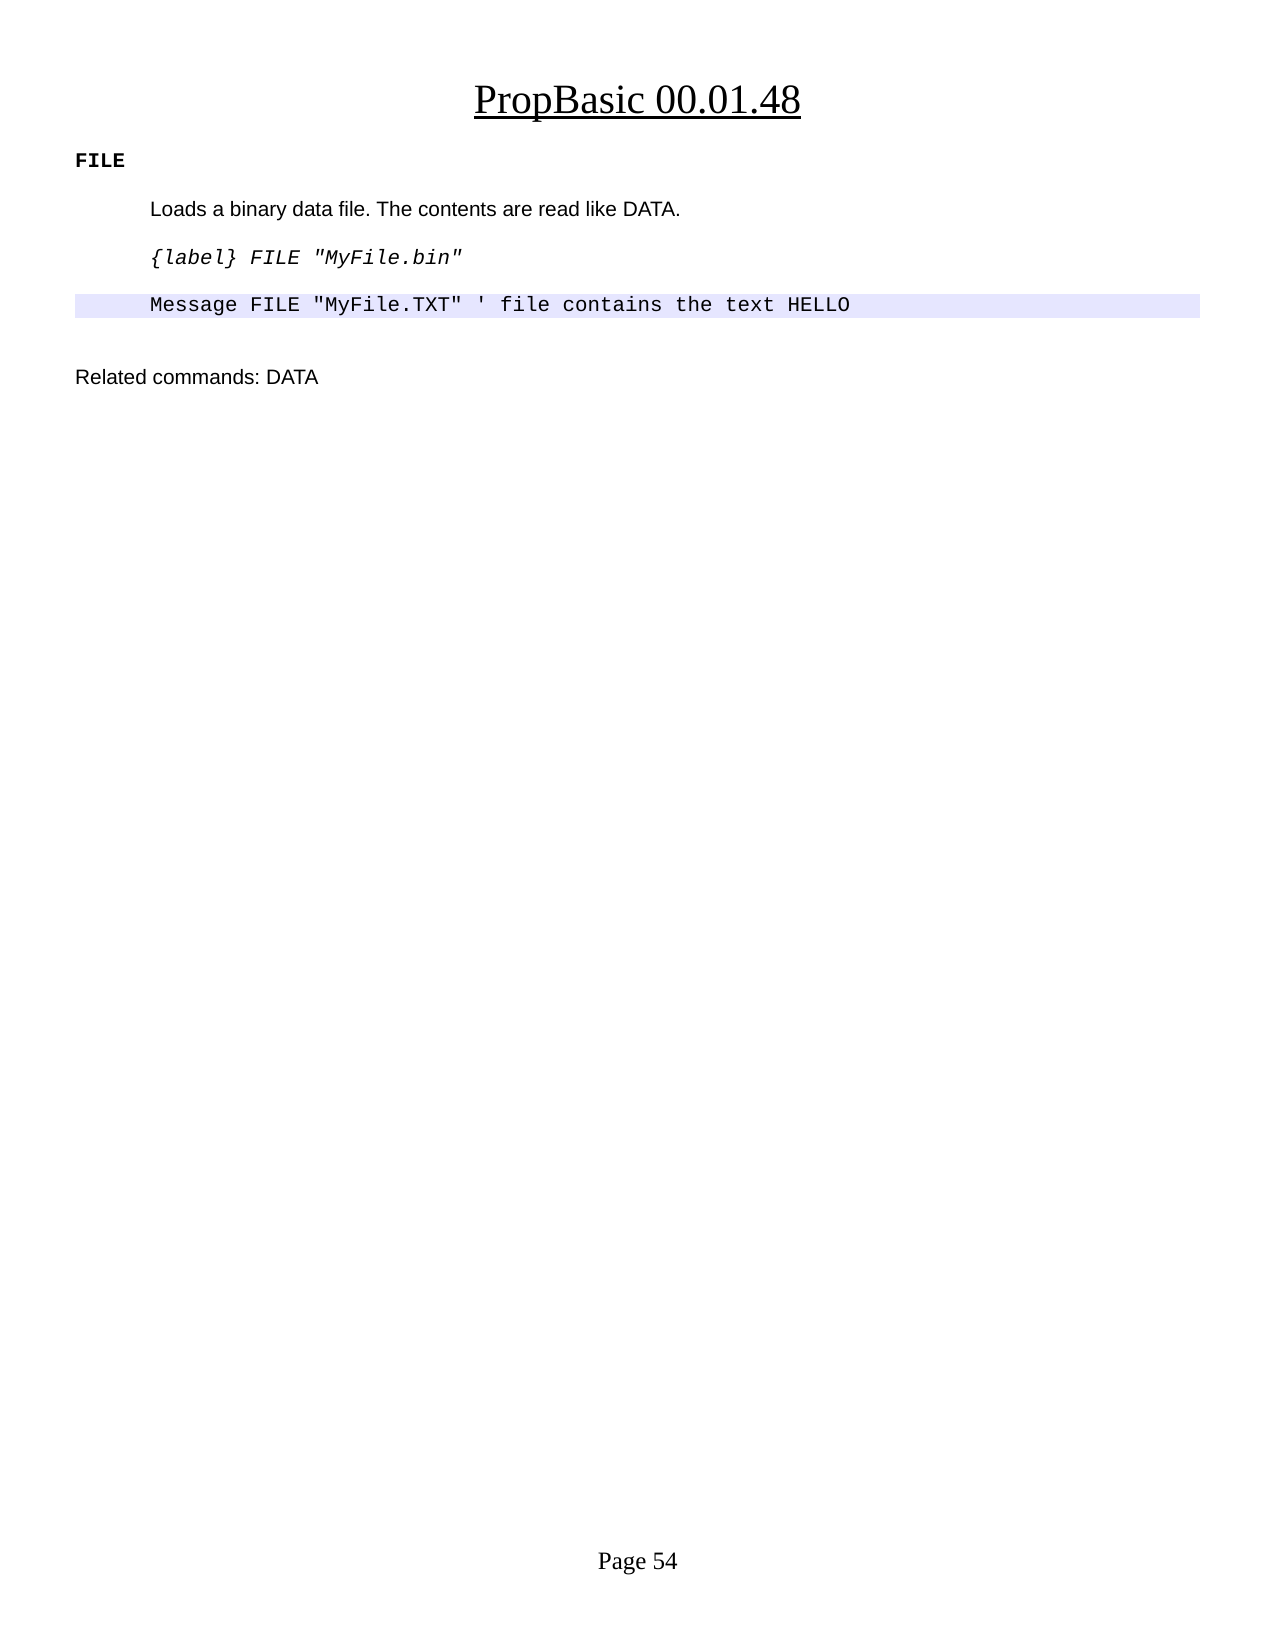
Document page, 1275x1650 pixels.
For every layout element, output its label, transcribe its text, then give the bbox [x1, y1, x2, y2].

text Loads a binary data file. The contents are read like DATA. [75, 197, 1200, 223]
text Related commands: DATA [75, 365, 1200, 389]
text FILE [75, 150, 1200, 174]
text {label} FILE "MyFile.bin" [75, 247, 1200, 270]
text Message FILE "MyFile.TXT" ' file contains the text HELLO [75, 294, 1200, 318]
